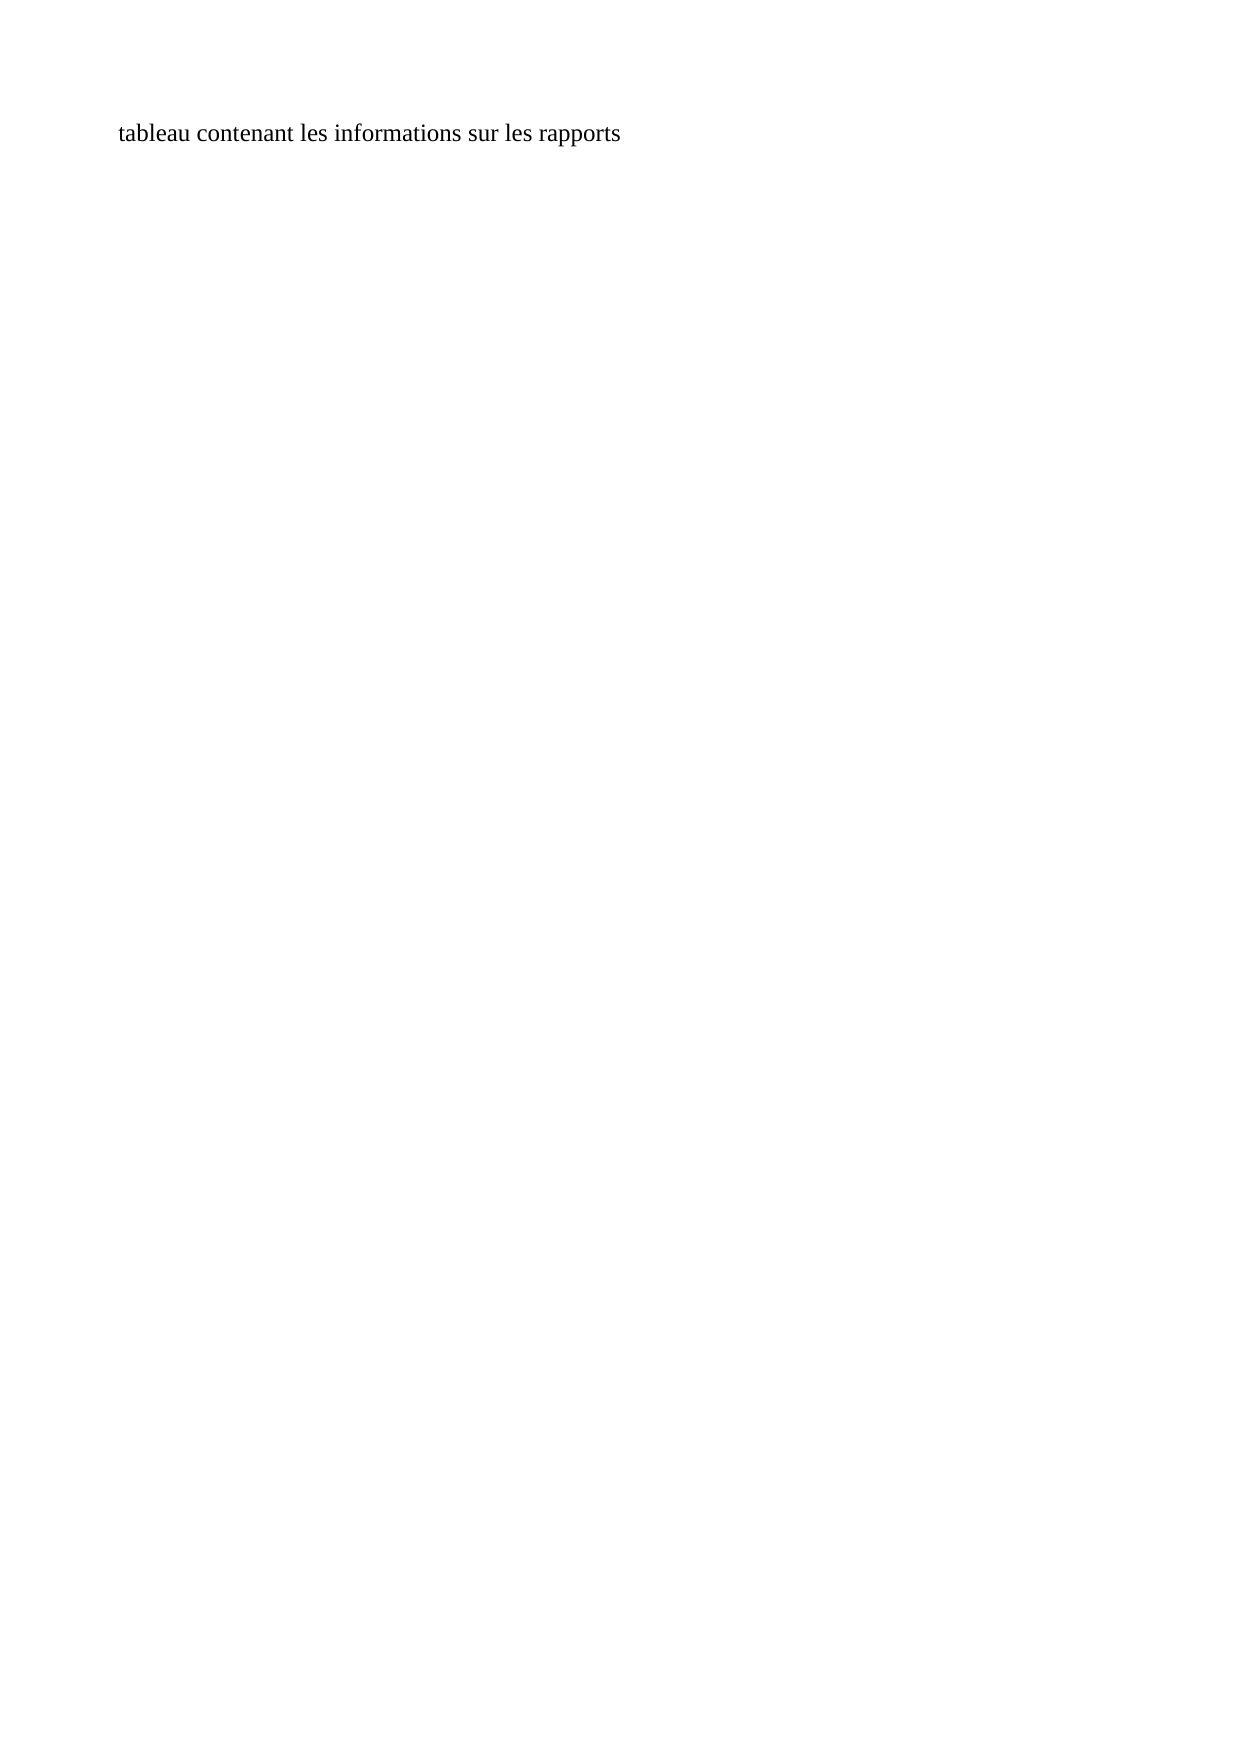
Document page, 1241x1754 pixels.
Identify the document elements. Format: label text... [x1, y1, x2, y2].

text tableau contenant les informations sur les rapports [118, 118, 1122, 147]
